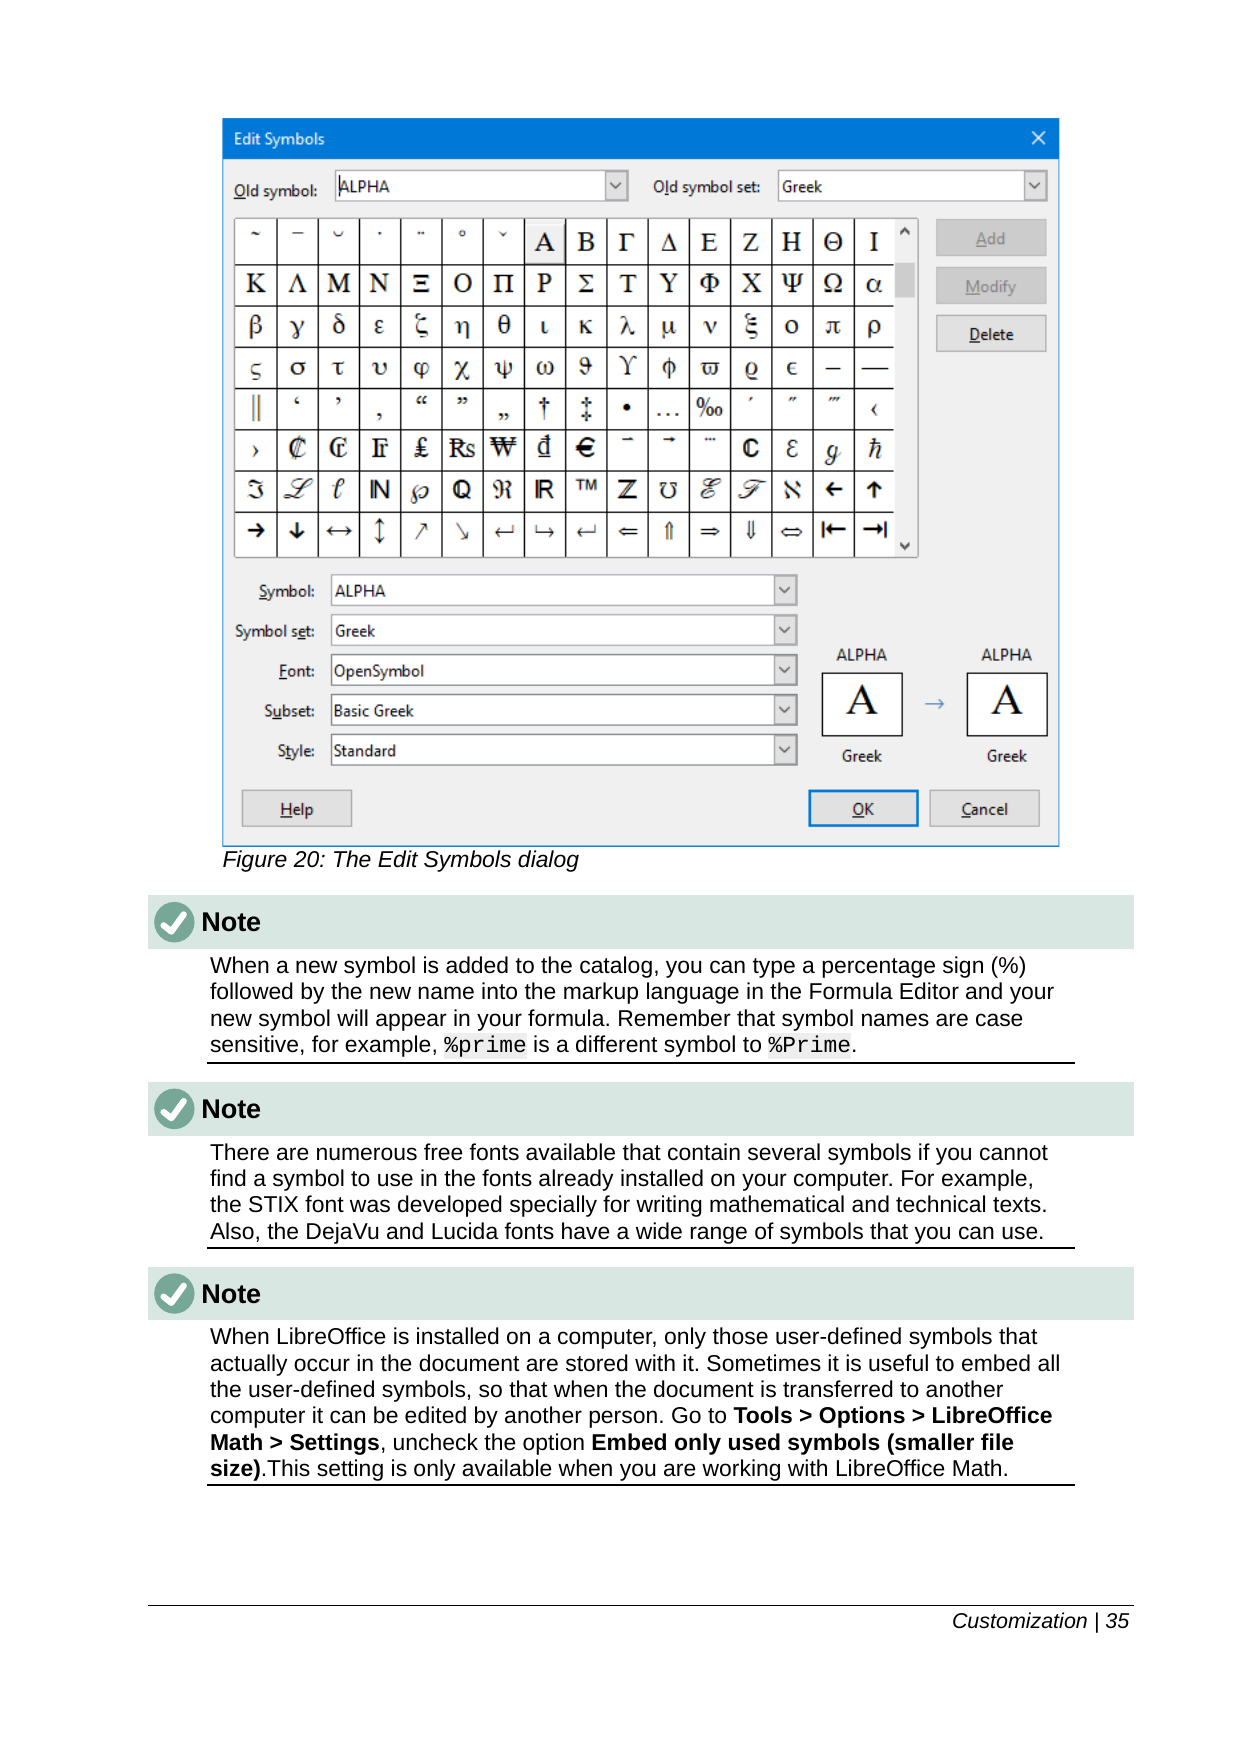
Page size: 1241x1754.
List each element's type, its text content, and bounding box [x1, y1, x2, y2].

subtitle Note [148, 1082, 1134, 1136]
subtitle Note [148, 1267, 1134, 1320]
picture [222, 118, 1060, 847]
text There are numerous free fonts available that contain several symbols if you cannot find a symbol to use in the fonts already installed on your computer. For example, the STIX font was developed specially for writing mathematical and technical texts. Also, the DejaVu and Lucida fonts have a wide range of symbols that you can use. [207, 1136, 1075, 1247]
text Figure 20: The Edit Symbols dialog [222, 847, 1059, 873]
text When LibreOffice is installed on a computer, only those user-defined symbols that actually occur in the document are stored with it. Sometimes it is useful to embed all the user-defined symbols, so that when the document is transferred to another computer it can be edited by another person. Go to Tools > Options > LibreOffice Math > Settings, uncheck the option Embed only used symbols (smaller file size).This setting is only available when you are working with LibreOffice Math. [207, 1320, 1075, 1484]
text When a new symbol is added to the catalog, you can type a percentage sign (%) followed by the new name into the markup language in the Formula Editor and your new symbol will appear in your formula. Remember that symbol names are case sensitive, for example, %prime is a different symbol to %Prime. [207, 949, 1075, 1062]
subtitle Note [148, 895, 1134, 949]
